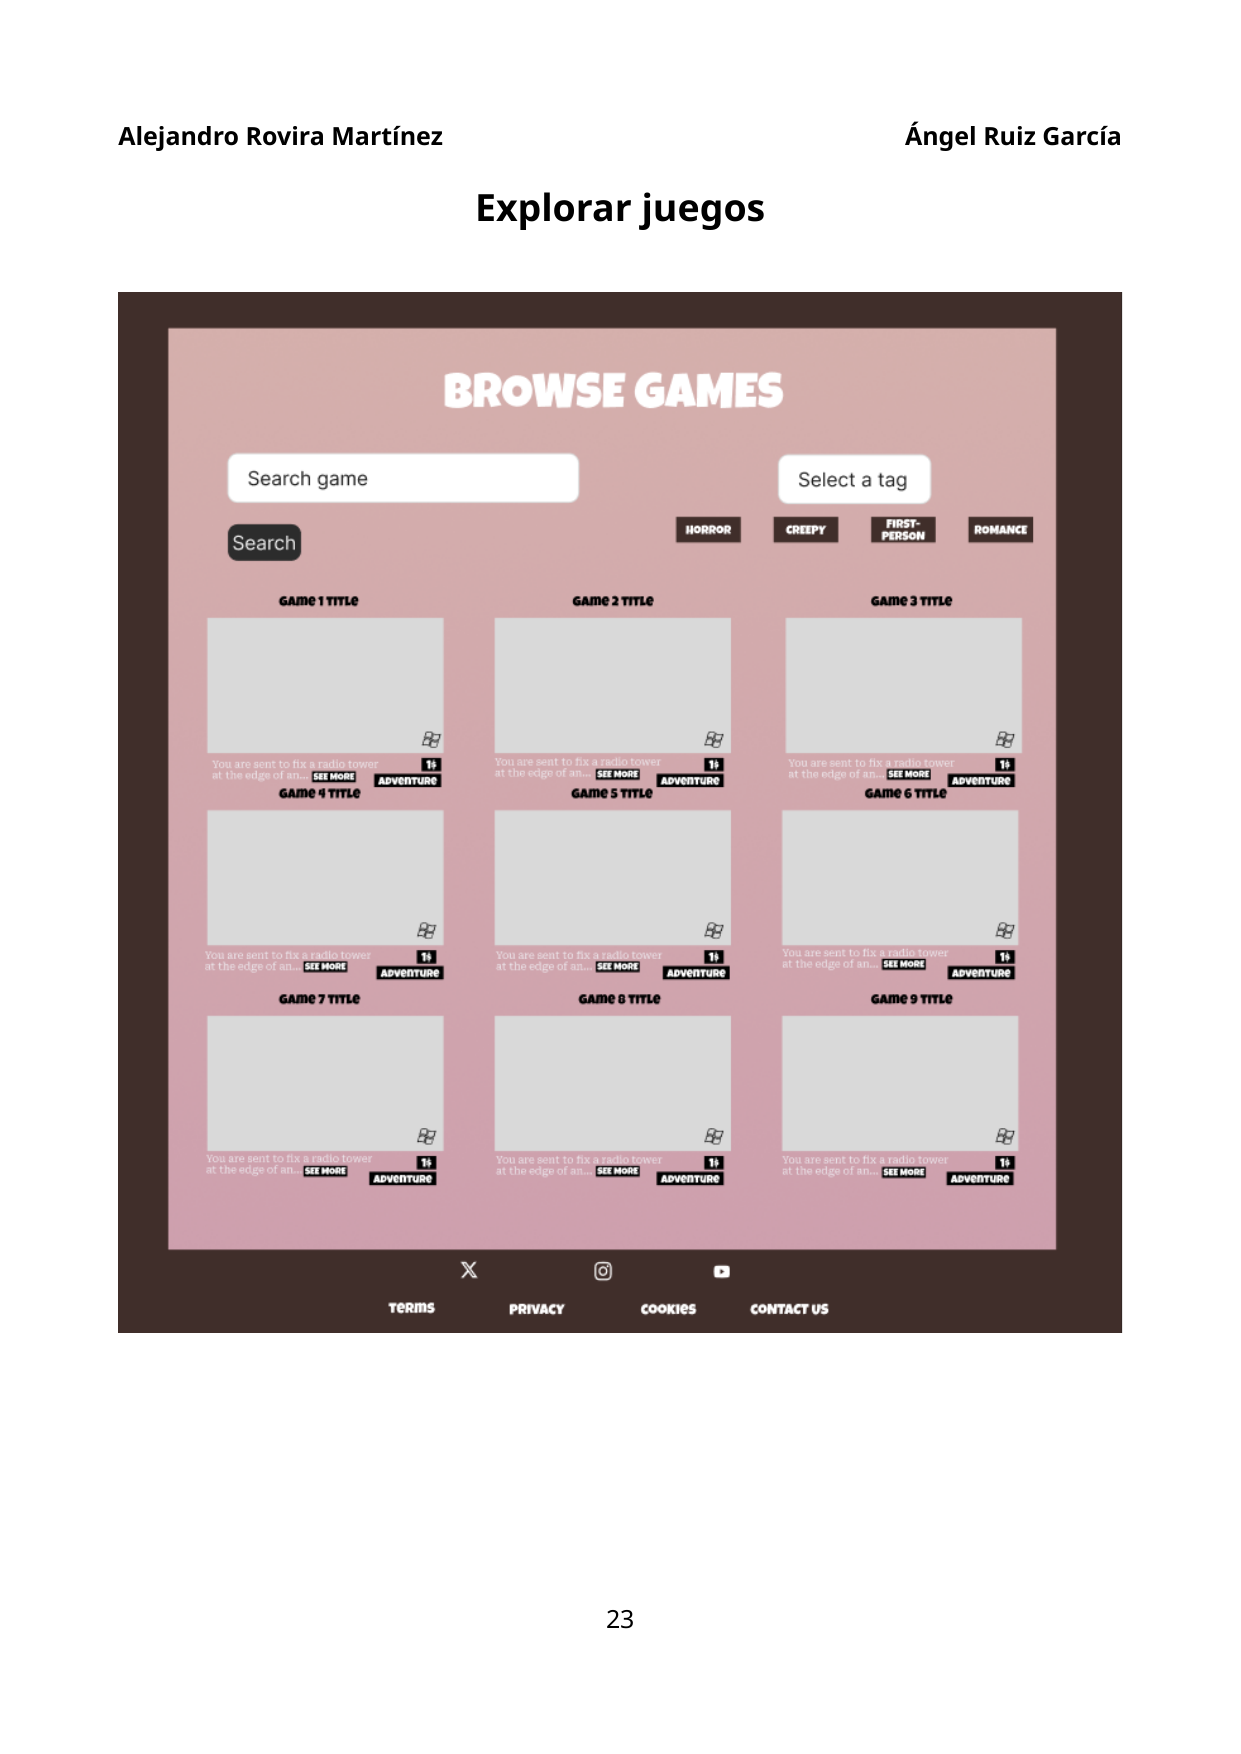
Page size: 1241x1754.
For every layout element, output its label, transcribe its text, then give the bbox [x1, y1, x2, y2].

text Explorar juegos [118, 182, 1122, 233]
picture [118, 292, 1123, 1333]
